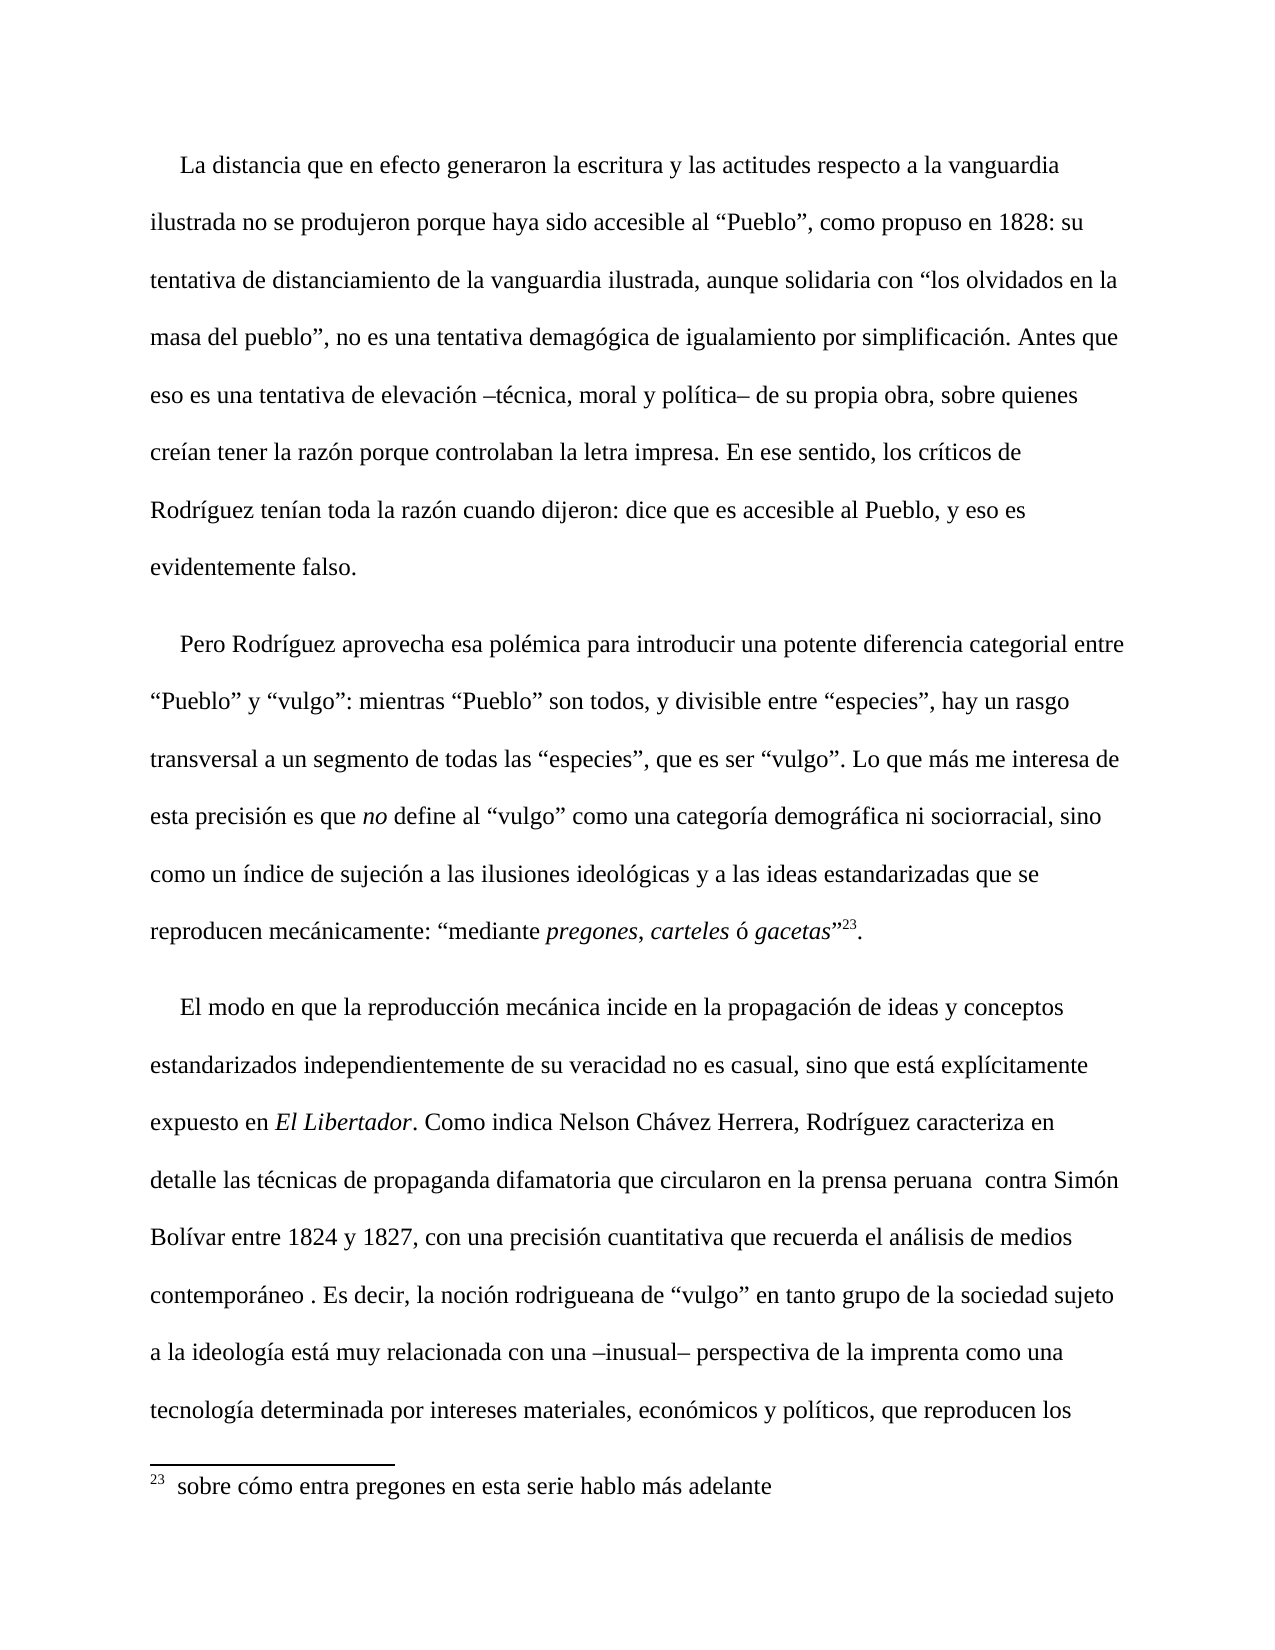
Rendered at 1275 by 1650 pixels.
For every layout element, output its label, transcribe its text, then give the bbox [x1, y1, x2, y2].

text La distancia que en efecto generaron la escritura y las actitudes respecto a la vanguardia ilustrada no se produjeron porque haya sido accesible al “Pueblo”, como propuso en 1828: su tentativa de distanciamiento de la vanguardia ilustrada, aunque solidaria con “los olvidados en la masa del pueblo”, no es una tentativa demagógica de igualamiento por simplificación. Antes que eso es una tentativa de elevación –técnica, moral y política– de su propia obra, sobre quienes creían tener la razón porque controlaban la letra impresa. En ese sentido, los críticos de Rodríguez tenían toda la razón cuando dijeron: dice que es accesible al Pueblo, y eso es evidentemente falso. [150, 150, 1125, 581]
text sobre cómo entra pregones en esta serie hablo más adelante [150, 1471, 1125, 1500]
text Pero Rodríguez aprovecha esa polémica para introducir una potente diferencia categorial entre “Pueblo” y “vulgo”: mientras “Pueblo” son todos, y divisible entre “especies”, hay un rasgo transversal a un segmento de todas las “especies”, que es ser “vulgo”. Lo que más me interesa de esta precisión es que no define al “vulgo” como una categoría demográfica ni sociorracial, sino como un índice de sujeción a las ilusiones ideológicas y a las ideas estandarizadas que se reproducen mecánicamente: “mediante pregones, carteles ó gacetas”. [150, 629, 1125, 945]
text El modo en que la reproducción mecánica incide en la propagación de ideas y conceptos estandarizados independientemente de su veracidad no es casual, sino que está explícitamente expuesto en El Libertador. Como indica Nelson Chávez Herrera, Rodríguez caracteriza en detalle las técnicas de propaganda difamatoria que circularon en la prensa peruana contra Simón Bolívar entre 1824 y 1827, con una precisión cuantitativa que recuerda el análisis de medios contemporáneo . Es decir, la noción rodrigueana de “vulgo” en tanto grupo de la sociedad sujeto a la ideología está muy relacionada con una –inusual– perspectiva de la imprenta como una tecnología determinada por intereses materiales, económicos y políticos, que reproducen los [150, 992, 1125, 1424]
